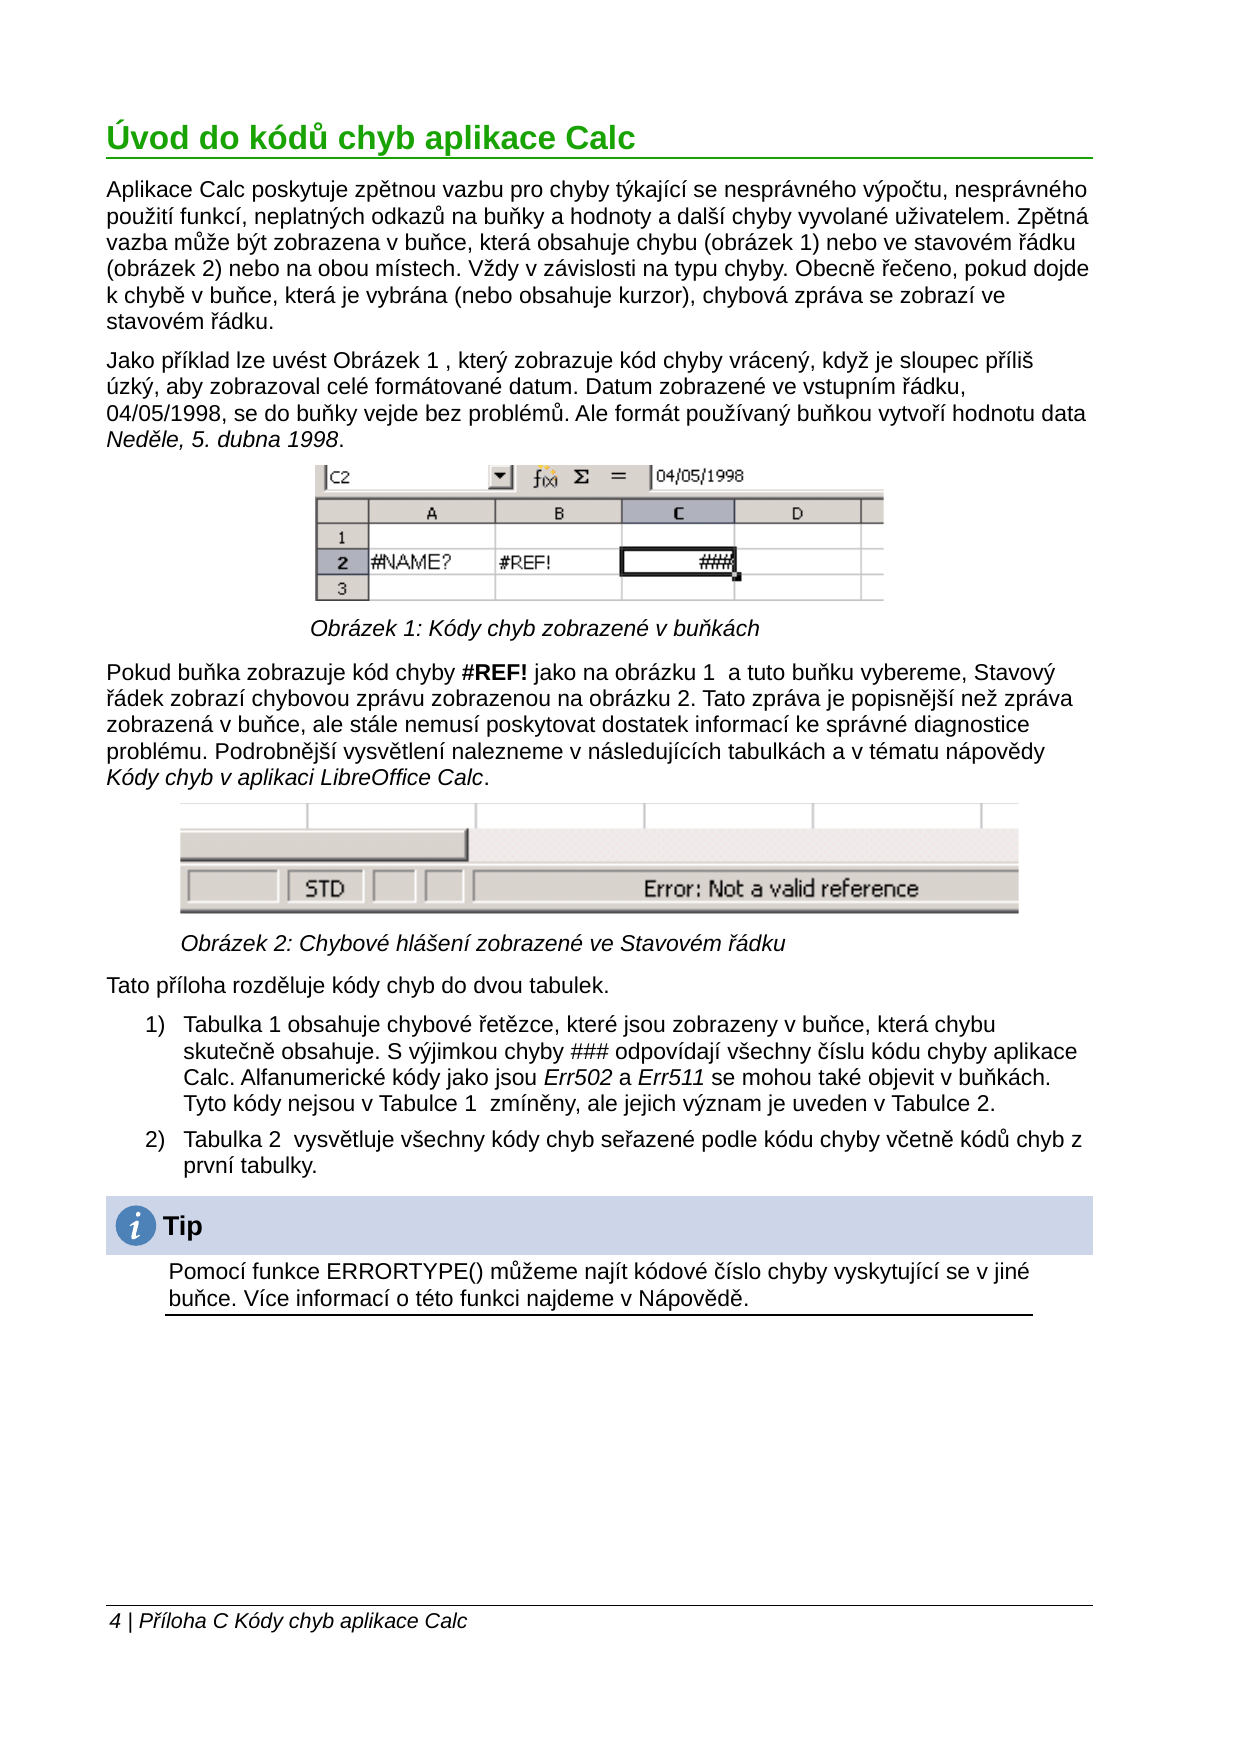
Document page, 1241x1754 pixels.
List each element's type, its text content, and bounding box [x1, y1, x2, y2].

text Tato příloha rozděluje kódy chyb do dvou tabulek. [106, 972, 1093, 999]
list Tabulka 2 vysvětluje všechny kódy chyb seřazené podle kódu chyby včetně kódů chyb z první tabulky. [165, 1126, 1093, 1178]
subtitle Tip [106, 1196, 1093, 1255]
picture [180, 803, 1019, 916]
text Jako příklad lze uvést Obrázek 1 , který zobrazuje kód chyby vrácený, když je sloupec příliš úzký, aby zobrazoval celé formátované datum. Datum zobrazené ve vstupním řádku, 04/05/1998, se do buňky vejde bez problémů. Ale formát používaný buňkou vytvoří hodnotu data Neděle, 5. dubna 1998. [106, 347, 1093, 452]
text Obrázek 1: Kódy chyb zobrazené v buňkách [310, 614, 889, 641]
picture [315, 465, 884, 601]
text Pomocí funkce ERRORTYPE() můžeme najít kódové číslo chyby vyskytující se v jiné buňce. Více informací o této funkci najdeme v Nápovědě. [165, 1255, 1033, 1314]
text Aplikace Calc poskytuje zpětnou vazbu pro chyby týkající se nesprávného výpočtu, nesprávného použití funkcí, neplatných odkazů na buňky a hodnoty a další chyby vyvolané uživatelem. Zpětná vazba může být zobrazena v buňce, která obsahuje chybu (obrázek 1) nebo ve stavovém řádku (obrázek 2) nebo na obou místech. Vždy v závislosti na typu chyby. Obecně řečeno, pokud dojde k chybě v buňce, která je vybrána (nebo obsahuje kurzor), chybová zpráva se zobrazí ve stavovém řádku. [106, 176, 1093, 334]
text Pokud buňka zobrazuje kód chyby #REF! jako na obrázku 1 a tuto buňku vybereme, Stavový řádek zobrazí chybovou zprávu zobrazenou na obrázku 2. Tato zpráva je popisnější než zpráva zobrazená v buňce, ale stále nemusí poskytovat dostatek informací ke správné diagnostice problému. Podrobnější vysvětlení nalezneme v následujících tabulkách a v tématu nápovědy Kódy chyb v aplikaci LibreOffice Calc. [106, 659, 1093, 791]
subtitle Úvod do kódů chyb aplikace Calc [106, 118, 1093, 157]
text Obrázek 2: Chybové hlášení zobrazené ve Stavovém řádku [180, 929, 1018, 956]
list Tabulka 1 obsahuje chybové řetězce, které jsou zobrazeny v buňce, která chybu skutečně obsahuje. S výjimkou chyby ### odpovídají všechny číslu kódu chyby aplikace Calc. Alfanumerické kódy jako jsou Err502 a Err511 se mohou také objevit v buňkách. Tyto kódy nejsou v Tabulce 1 zmíněny, ale jejich význam je uveden v Tabulce 2. [165, 1011, 1093, 1117]
